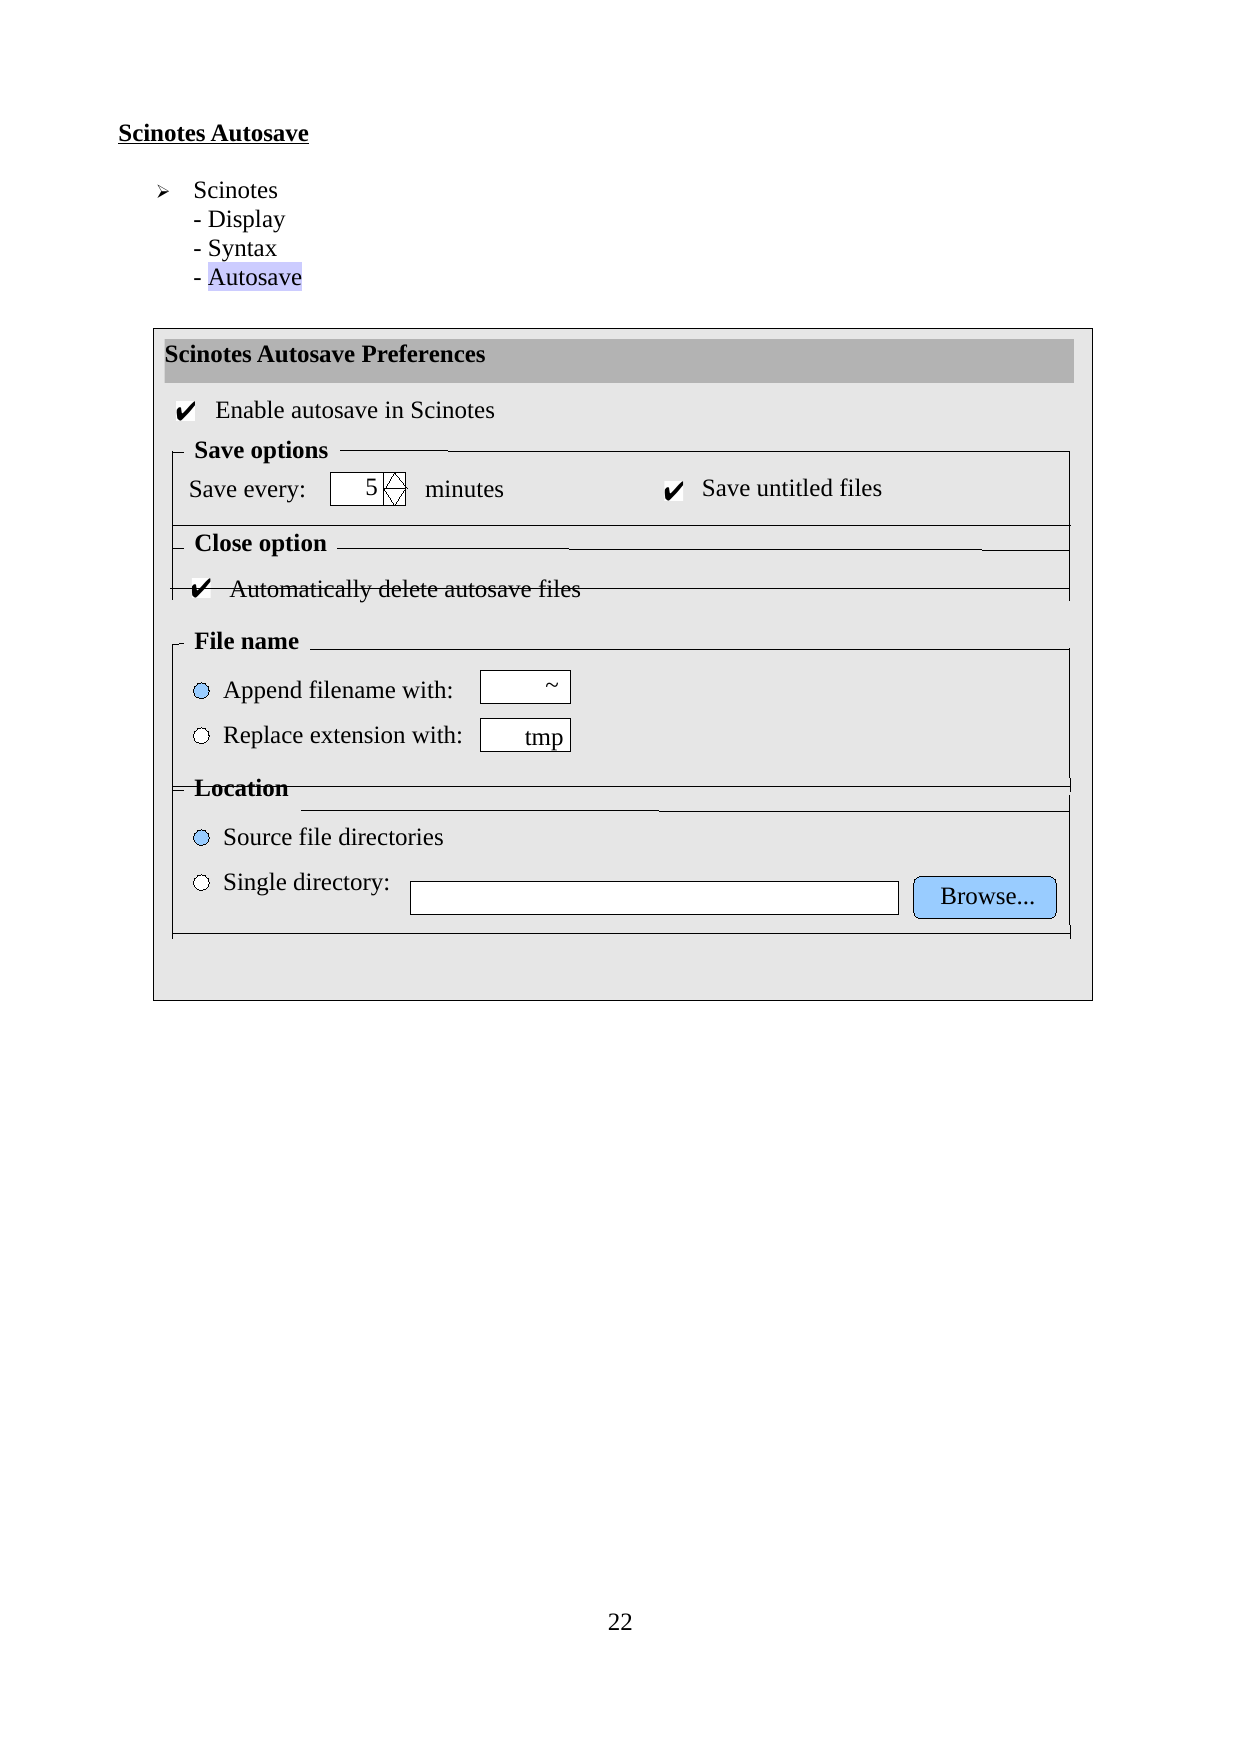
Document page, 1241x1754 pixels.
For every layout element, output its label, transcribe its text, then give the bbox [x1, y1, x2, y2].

list - Display [156, 204, 1122, 233]
text Scinotes Autosave [118, 118, 1122, 147]
picture [176, 401, 195, 421]
list - Syntax [156, 233, 1122, 262]
picture [664, 481, 684, 501]
picture [191, 589, 211, 598]
list - Autosave [156, 262, 1122, 291]
picture [191, 578, 211, 588]
list Scinotes [156, 176, 1122, 204]
